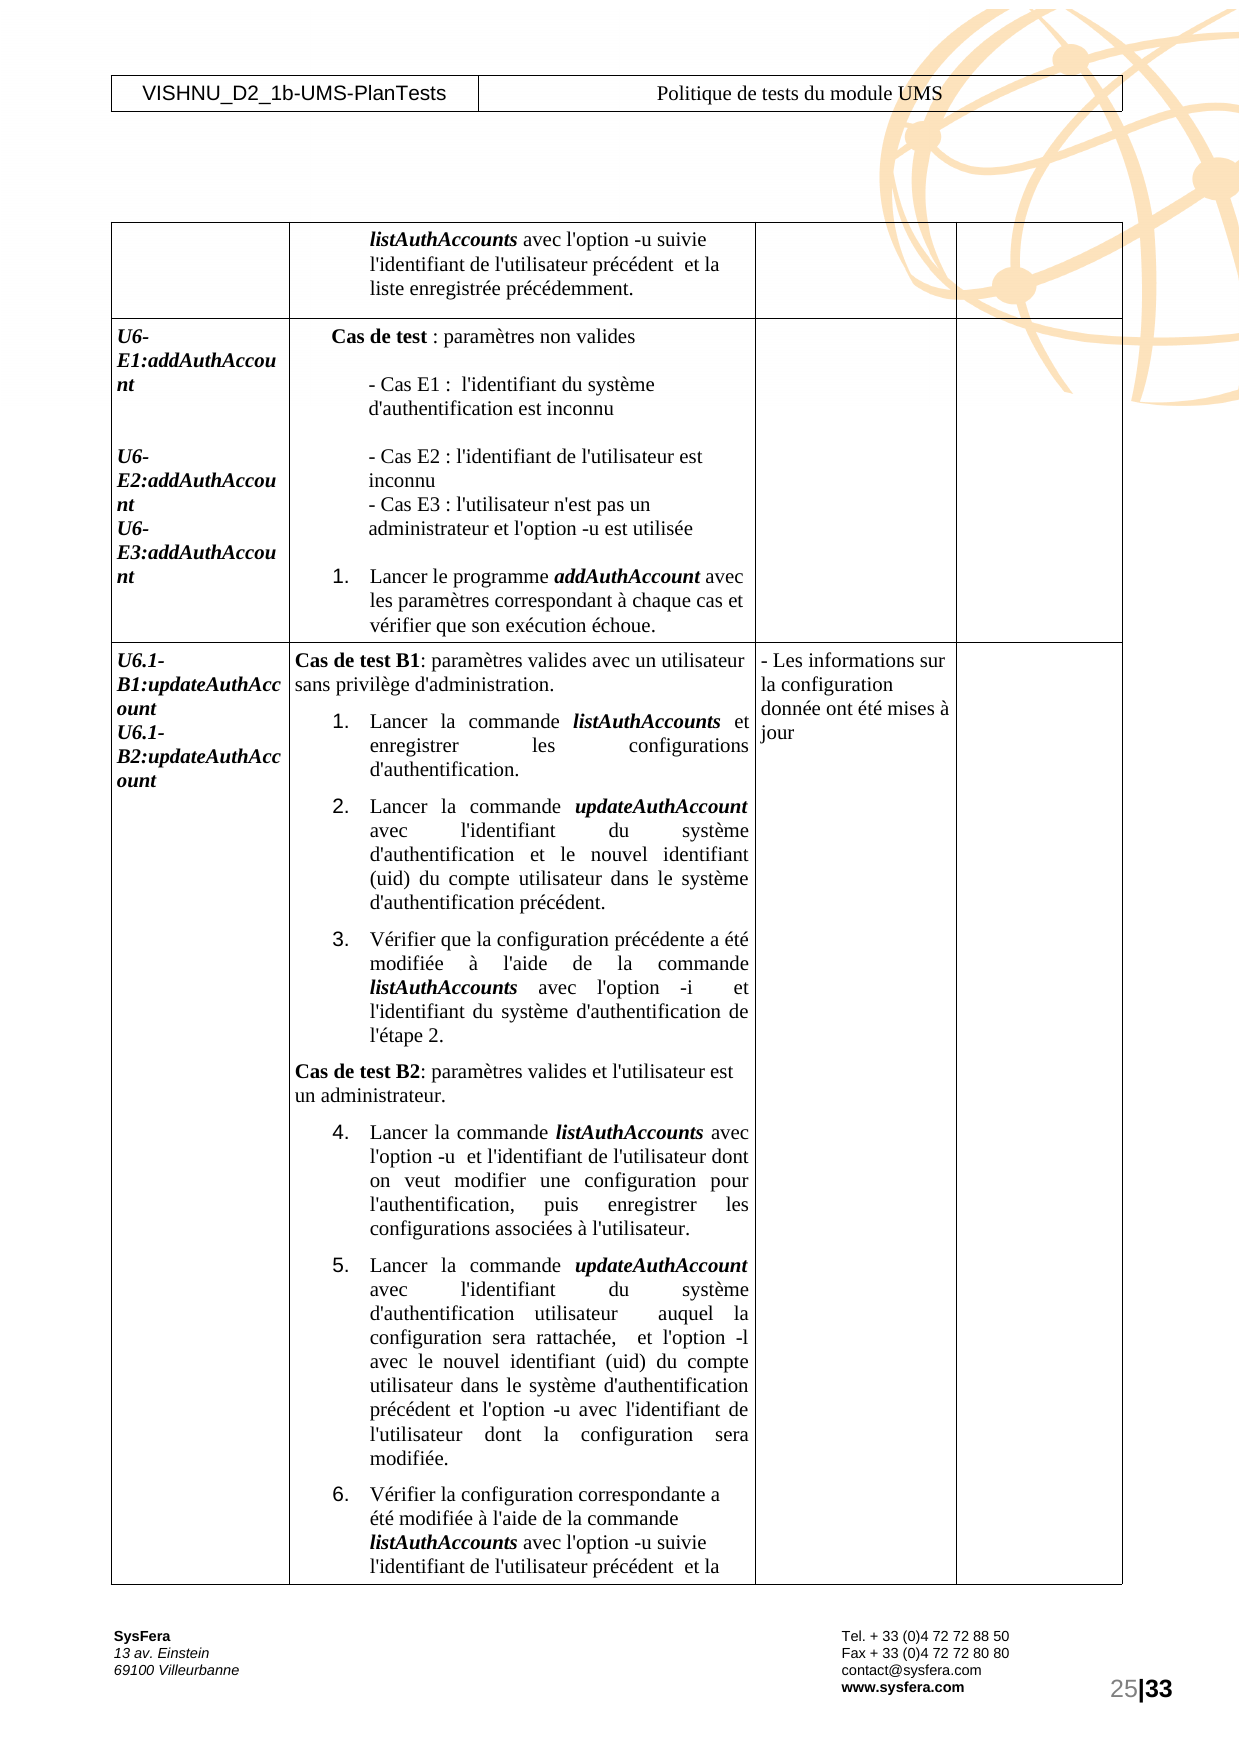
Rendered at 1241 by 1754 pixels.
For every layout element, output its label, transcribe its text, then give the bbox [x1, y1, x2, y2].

table_cell [957, 643, 1122, 1584]
table_cell Cas de test : paramètres non valides - Cas E1 : l'identifiant du système d'authentification est inconnu - Cas E2 : l'identifiant de l'utilisateur est inconnu - Cas E3 : l'utilisateur n'est pas un administrateur et l'option -u est utilisée Lancer le programme addAuthAccount avec les paramètres correspondant à chaque cas et vérifier que son exécution échoue. [290, 407, 755, 642]
table_cell U6-E1:addAuthAccount U6- E2:addAuthAccount U6-E3:addAuthAccount [112, 407, 289, 642]
picture [957, 319, 1122, 406]
table_cell [957, 407, 1122, 642]
table_cell - Les informations sur la configuration donnée ont été mises à jour [756, 643, 956, 1584]
table_cell [756, 407, 956, 642]
picture [290, 223, 755, 318]
picture [112, 319, 289, 406]
table_cell U6.1-B1:updateAuthAccount U6.1-B2:updateAuthAccount [112, 643, 289, 1584]
picture [756, 223, 956, 318]
picture [756, 319, 956, 406]
table_cell Cas de test B1: paramètres valides avec un utilisateur sans privilège d'administration. Lancer la commande listAuthAccounts et enregistrer les configurations d'authentification. Lancer la commande updateAuthAccount avec l'identifiant du système d'authentification et le nouvel identifiant (uid) du compte utilisateur dans le système d'authentification précédent. Vérifier que la configuration précédente a été modifiée à l'aide de la commande listAuthAccounts avec l'option -i et l'identifiant du système d'authentification de l'étape 2. Cas de test B2: paramètres valides et l'utilisateur est un administrateur. Lancer la commande listAuthAccounts avec l'option -u et l'identifiant de l'utilisateur dont on veut modifier une configuration pour l'authentification, puis enregistrer les configurations associées à l'utilisateur. Lancer la commande updateAuthAccount avec l'identifiant du système d'authentification utilisateur auquel la configuration sera rattachée, et l'option -l avec le nouvel identifiant (uid) du compte utilisateur dans le système d'authentification précédent et l'option -u avec l'identifiant de l'utilisateur dont la configuration sera modifiée. Vérifier la configuration correspondante a été modifiée à l'aide de la commande listAuthAccounts avec l'option -u suivie l'identifiant de l'utilisateur précédent et la liste enregistrée précédemment. [290, 643, 755, 1584]
picture [957, 223, 1122, 318]
picture [290, 319, 755, 406]
picture [1, 9, 1239, 406]
picture [112, 223, 289, 318]
